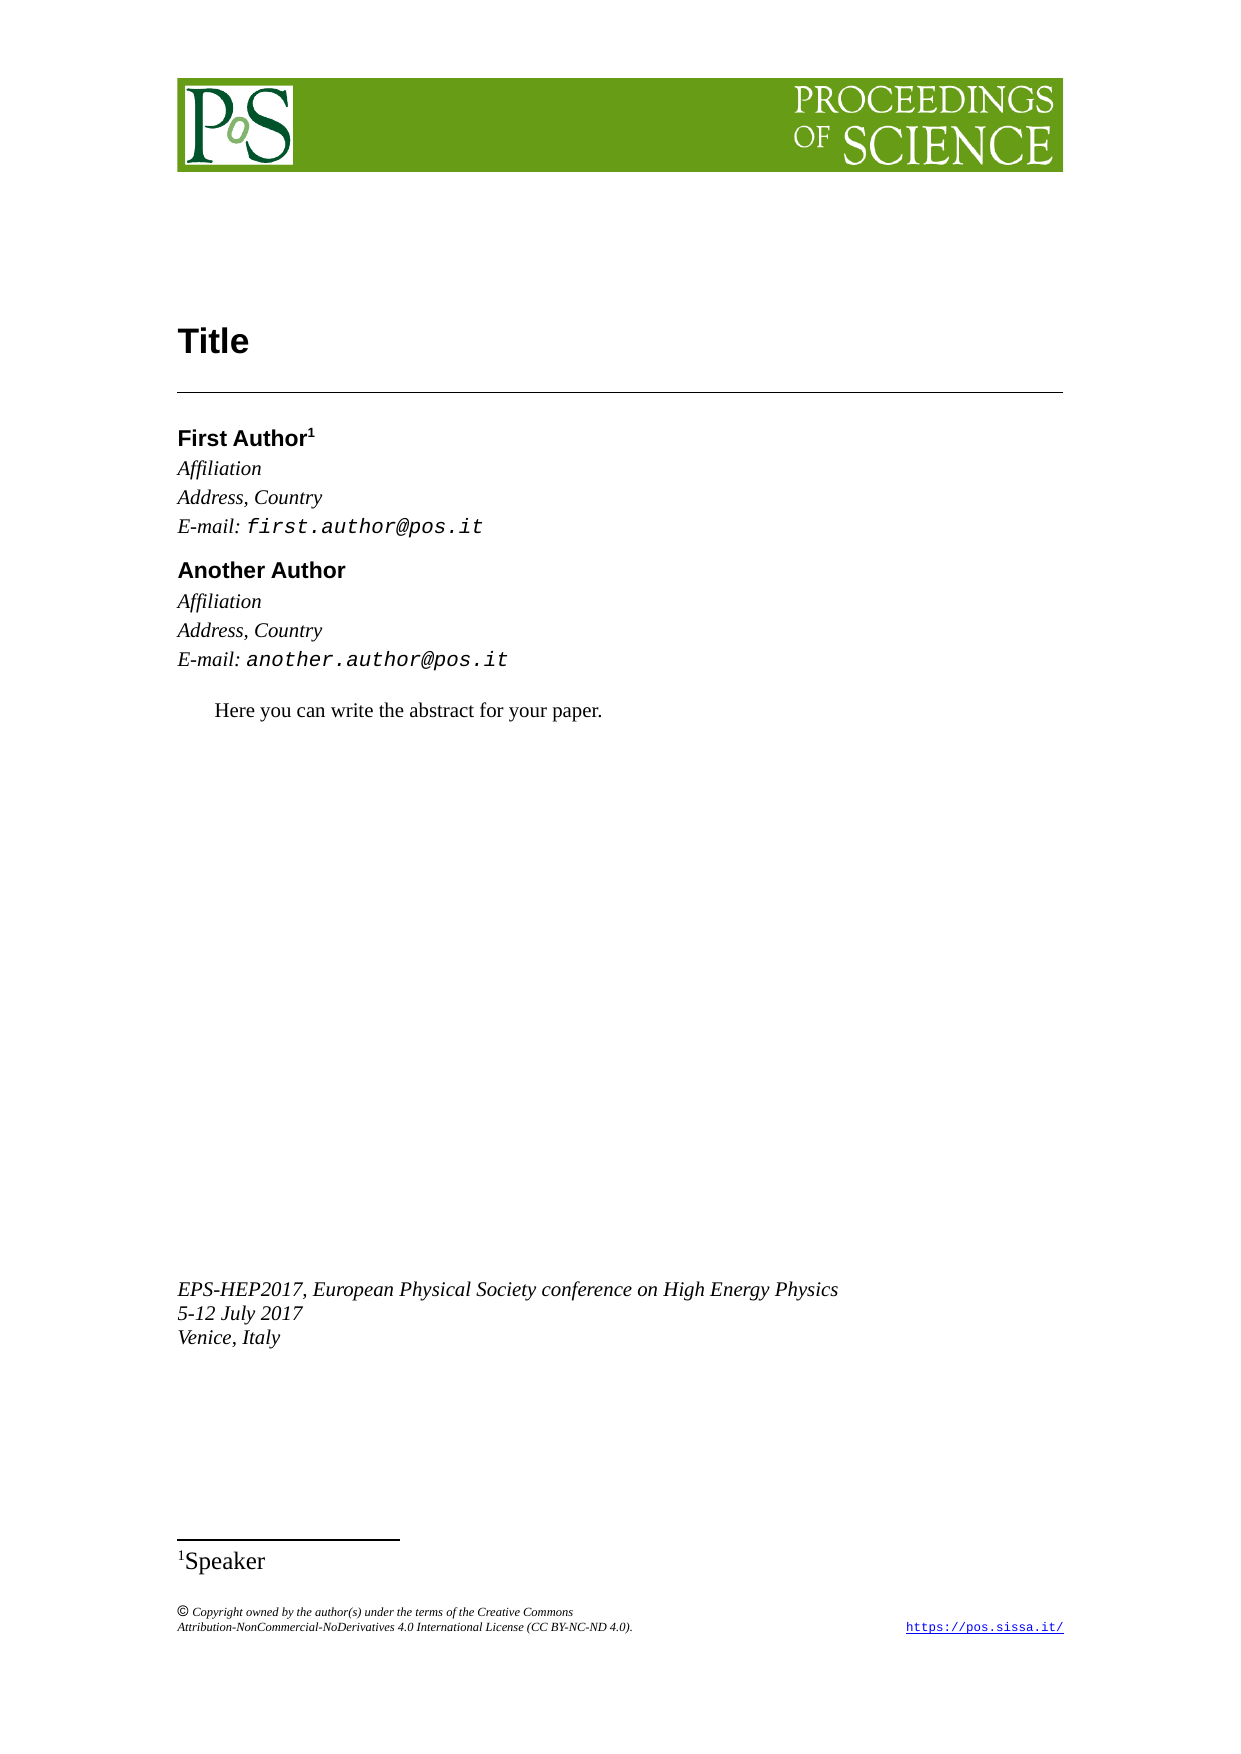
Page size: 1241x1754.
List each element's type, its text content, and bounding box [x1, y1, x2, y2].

text EPS-HEP2017, European Physical Society conference on High Energy Physics [177, 1277, 1063, 1301]
text Affiliation [177, 589, 1063, 613]
text Address, Country [177, 618, 1063, 642]
text Another Author [177, 557, 1063, 584]
text Speaker [177, 1546, 1063, 1575]
picture [177, 78, 1064, 172]
title Title [177, 321, 1063, 392]
text E-mail: first.author@pos.it [177, 514, 1063, 540]
text Venice, Italy [177, 1325, 1063, 1349]
text First Author [177, 425, 1063, 451]
text E-mail: another.author@pos.it [177, 647, 1063, 672]
text Address, Country [177, 485, 1063, 509]
text Here you can write the abstract for your paper. [214, 698, 1021, 722]
text Affiliation [177, 456, 1063, 480]
text 5-12 July 2017 [177, 1301, 1063, 1325]
